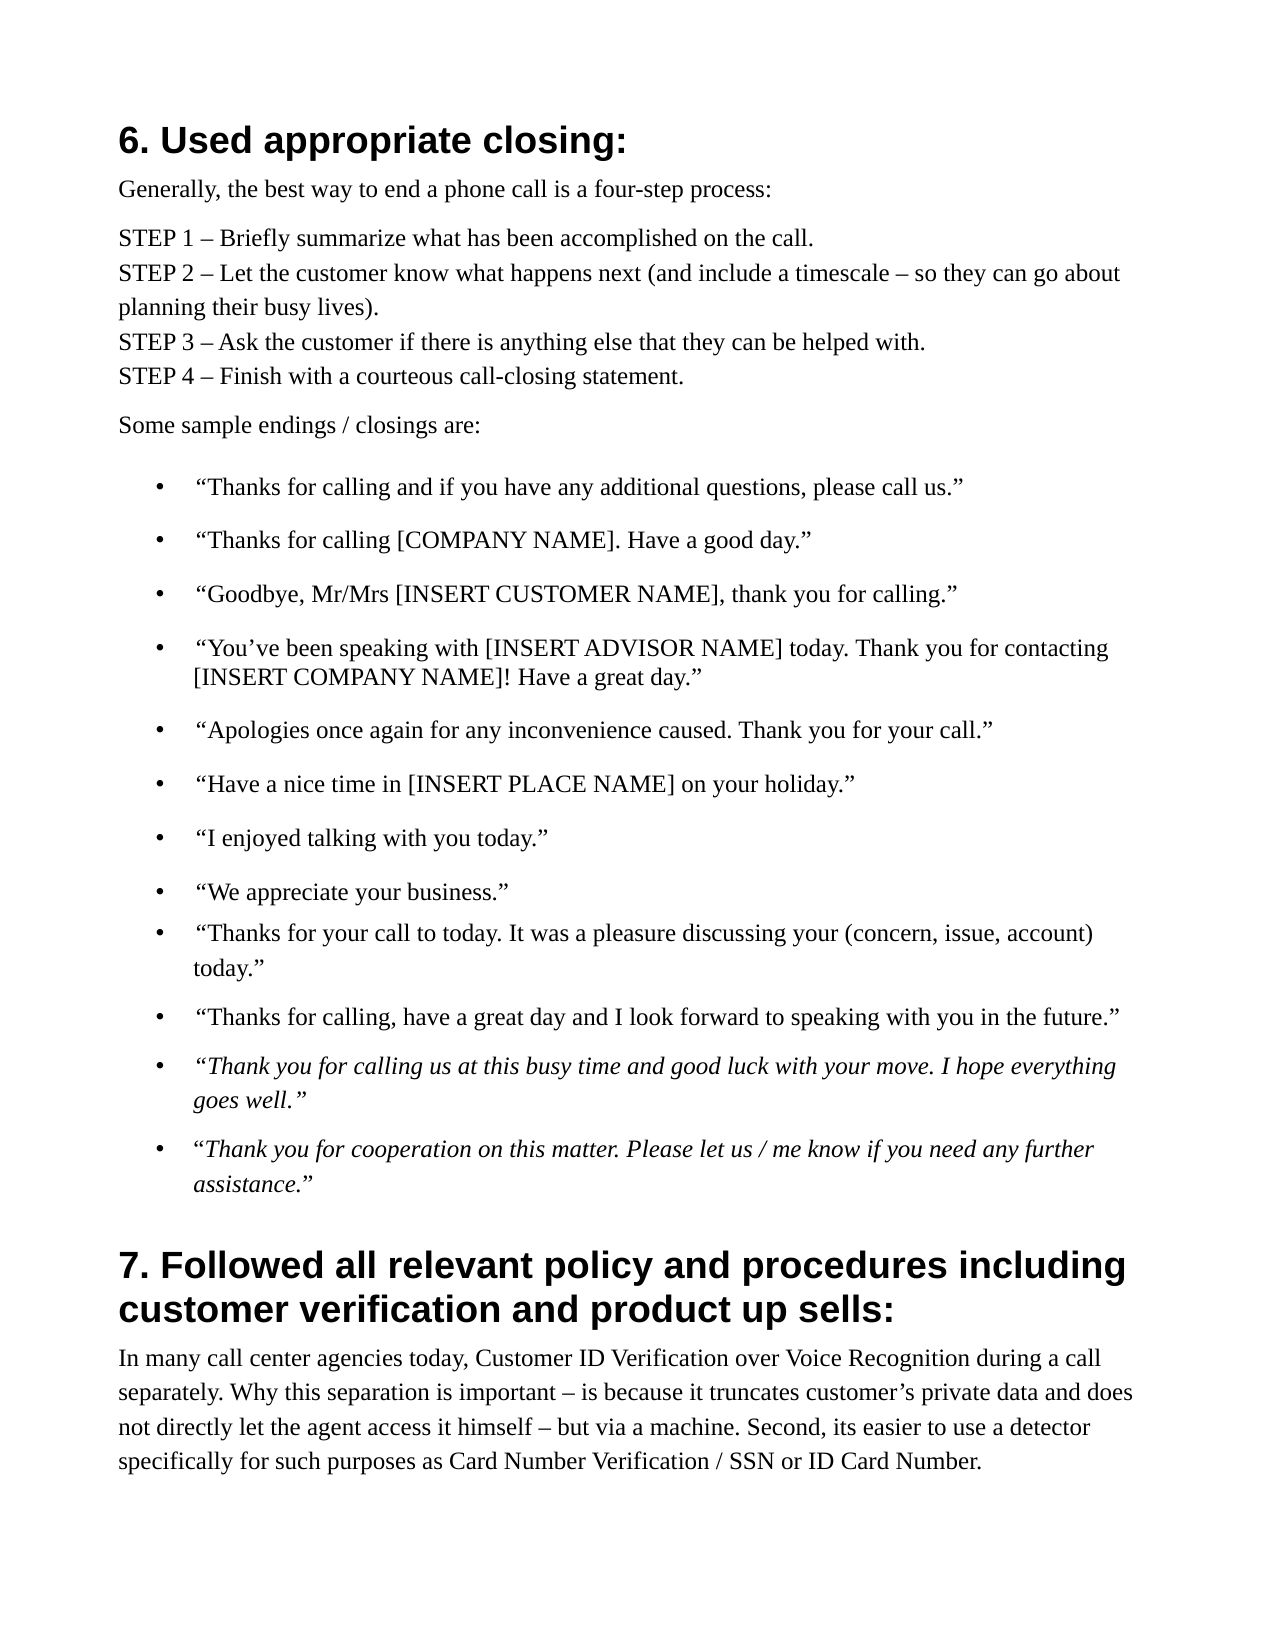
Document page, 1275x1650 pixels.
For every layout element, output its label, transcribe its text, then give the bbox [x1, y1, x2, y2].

subtitle “Thanks for calling [COMPANY NAME]. Have a good day.” [156, 526, 1157, 554]
list “Thank you for cooperation on this matter. Please let us / me know if you need any further assistance.” [156, 1134, 1157, 1197]
subtitle 6. Used appropriate closing: [118, 118, 1157, 162]
list “Thanks for your call to today. It was a pleasure discussing your (concern, issue, account) today.” [156, 918, 1157, 981]
subtitle “I enjoyed talking with you today.” [156, 823, 1157, 852]
text Some sample endings / closings are: [118, 410, 1157, 439]
subtitle “We appreciate your business.” [156, 877, 1157, 906]
subtitle “Have a nice time in [INSERT PLACE NAME] on your holiday.” [156, 769, 1157, 798]
subtitle “Thanks for calling and if you have any additional questions, please call us.” [156, 472, 1157, 501]
text Generally, the best way to end a phone call is a four-step process: [118, 174, 1157, 203]
subtitle “Goodbye, Mr/Mrs [INSERT CUSTOMER NAME], thank you for calling.” [156, 579, 1157, 608]
text STEP 1 – Briefly summarize what has been accomplished on the call. STEP 2 – Let the customer know what happens next (and include a timescale – so they can go about planning their busy lives). STEP 3 – Ask the customer if there is anything else that they can be helped with. STEP 4 – Finish with a courteous call-closing statement. [118, 223, 1157, 390]
text In many call center agencies today, Customer ID Verification over Voice Recognition during a call separately. Why this separation is important – is because it truncates customer’s private data and does not directly let the agent access it himself – but via a machine. Second, its easier to use a detector specifically for such purposes as Card Number Verification / SSN or ID Card Number. [118, 1343, 1157, 1475]
list “Thank you for calling us at this busy time and good luck with your move. I hope everything goes well.” [156, 1051, 1157, 1114]
subtitle “You’ve been speaking with [INSERT ADVISOR NAME] today. Thank you for contacting [INSERT COMPANY NAME]! Have a great day.” [156, 633, 1157, 691]
subtitle “Apologies once again for any inconvenience caused. Thank you for your call.” [156, 716, 1157, 744]
list “Thanks for calling, have a great day and I look forward to speaking with you in the future.” [156, 1002, 1157, 1030]
subtitle 7. Followed all relevant policy and procedures including customer verification and product up sells: [118, 1243, 1157, 1330]
